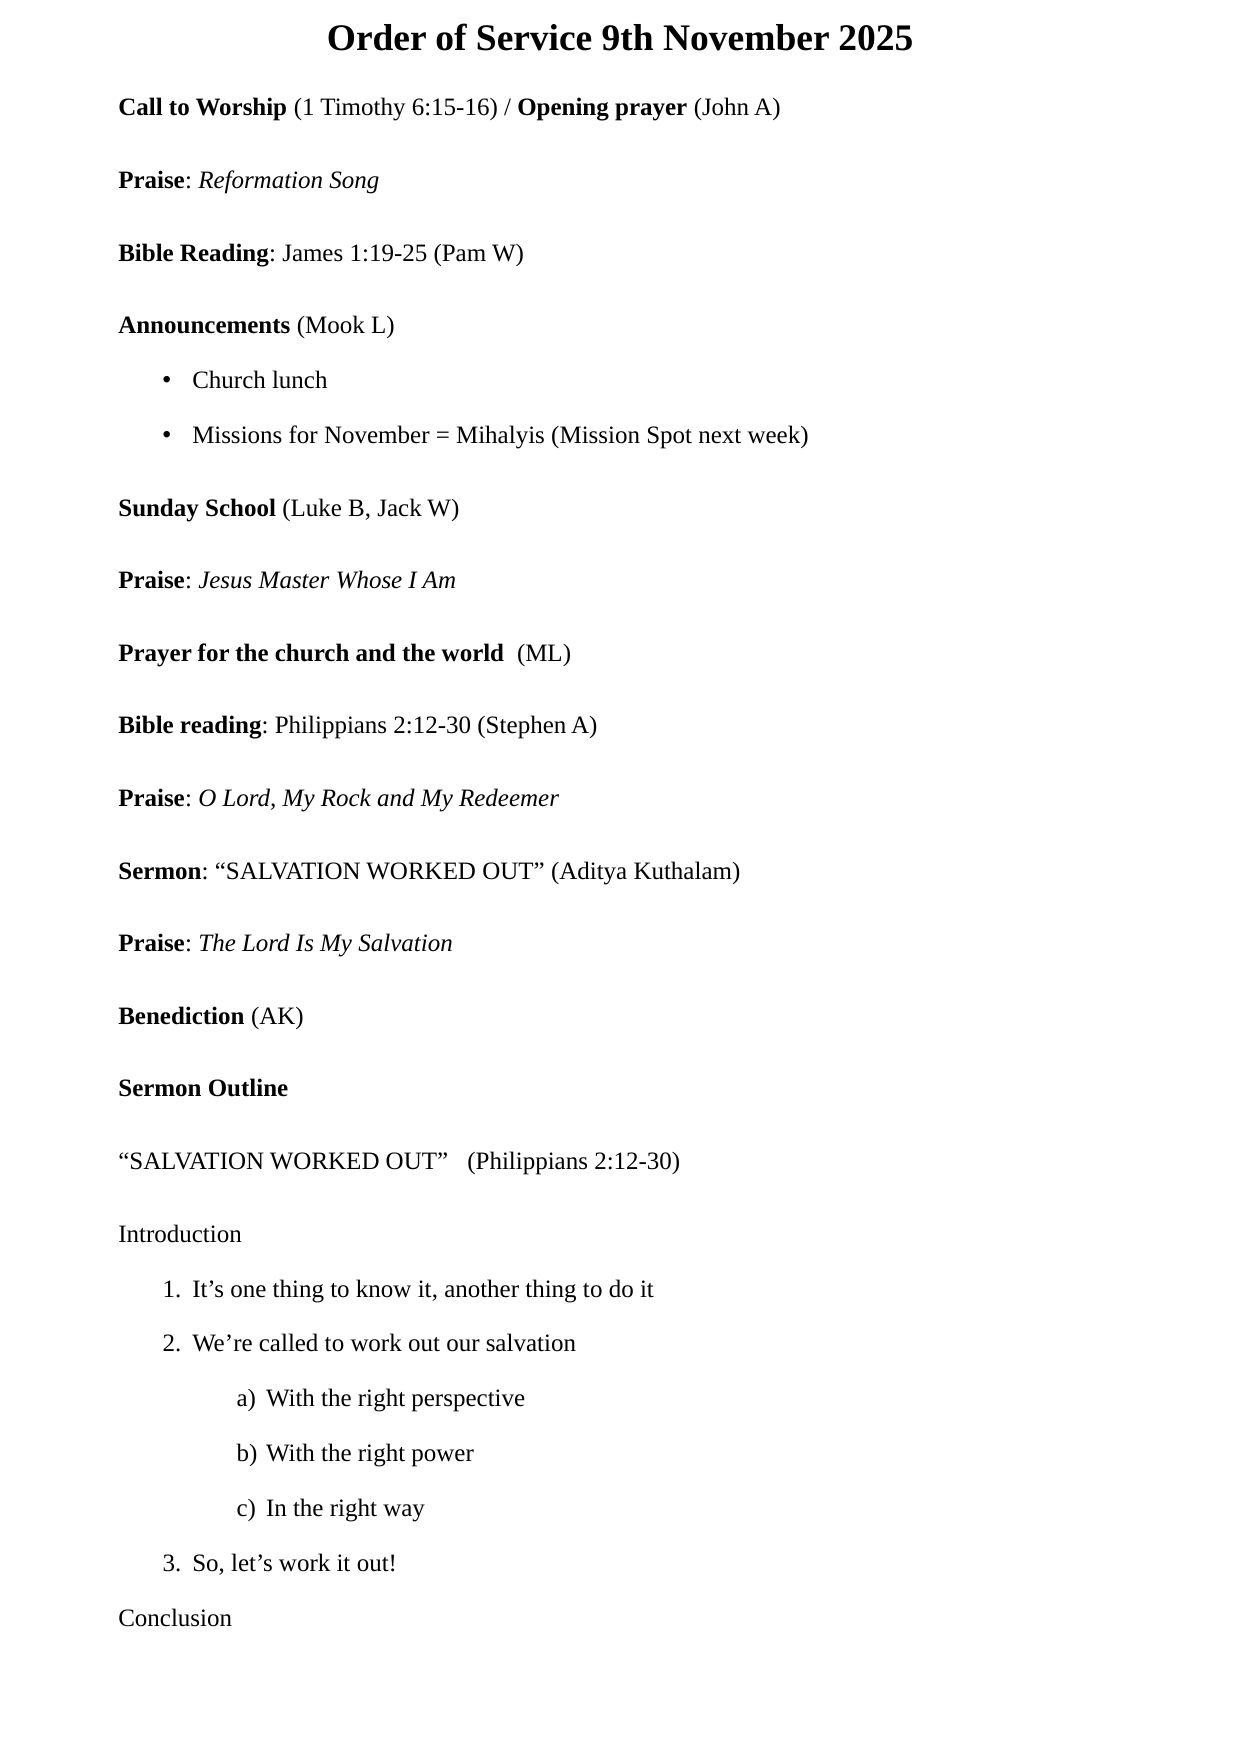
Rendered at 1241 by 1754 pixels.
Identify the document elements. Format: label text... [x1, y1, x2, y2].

text Announcements (Mook L) [118, 310, 1122, 339]
text Introduction [118, 1219, 1122, 1247]
list Church lunch [162, 365, 1122, 394]
text Praise: Reformation Song [118, 165, 1122, 194]
list So, let’s work it out! [162, 1548, 1122, 1577]
text Prayer for the church and the world (ML) [118, 638, 1122, 667]
text Sermon: “SALVATION WORKED OUT” (Aditya Kuthalam) [118, 856, 1122, 884]
text Praise: The Lord Is My Salvation [118, 928, 1122, 957]
text Bible Reading: James 1:19-25 (Pam W) [118, 238, 1122, 266]
text Bible reading: Philippians 2:12-30 (Stephen A) [118, 711, 1122, 739]
text Sunday School (Luke B, Jack W) [118, 493, 1122, 521]
text Praise: Jesus Master Whose I Am [118, 565, 1122, 594]
list With the right power [236, 1438, 1122, 1467]
text Sermon Outline [118, 1073, 1122, 1102]
list We’re called to work out our salvation [162, 1328, 1122, 1357]
list In the right way [236, 1493, 1122, 1522]
text Conclusion [118, 1603, 1122, 1632]
text Benediction (AK) [118, 1001, 1122, 1030]
text Call to Worship (1 Timothy 6:15-16) / Opening prayer (John A) [118, 92, 1122, 121]
list Missions for November = Mihalyis (Mission Spot next week) [162, 420, 1122, 449]
text “SALVATION WORKED OUT” (Philippians 2:12-30) [118, 1146, 1122, 1175]
list With the right perspective [236, 1383, 1122, 1412]
text Praise: O Lord, My Rock and My Redeemer [118, 783, 1122, 812]
list It’s one thing to know it, another thing to do it [162, 1274, 1122, 1302]
